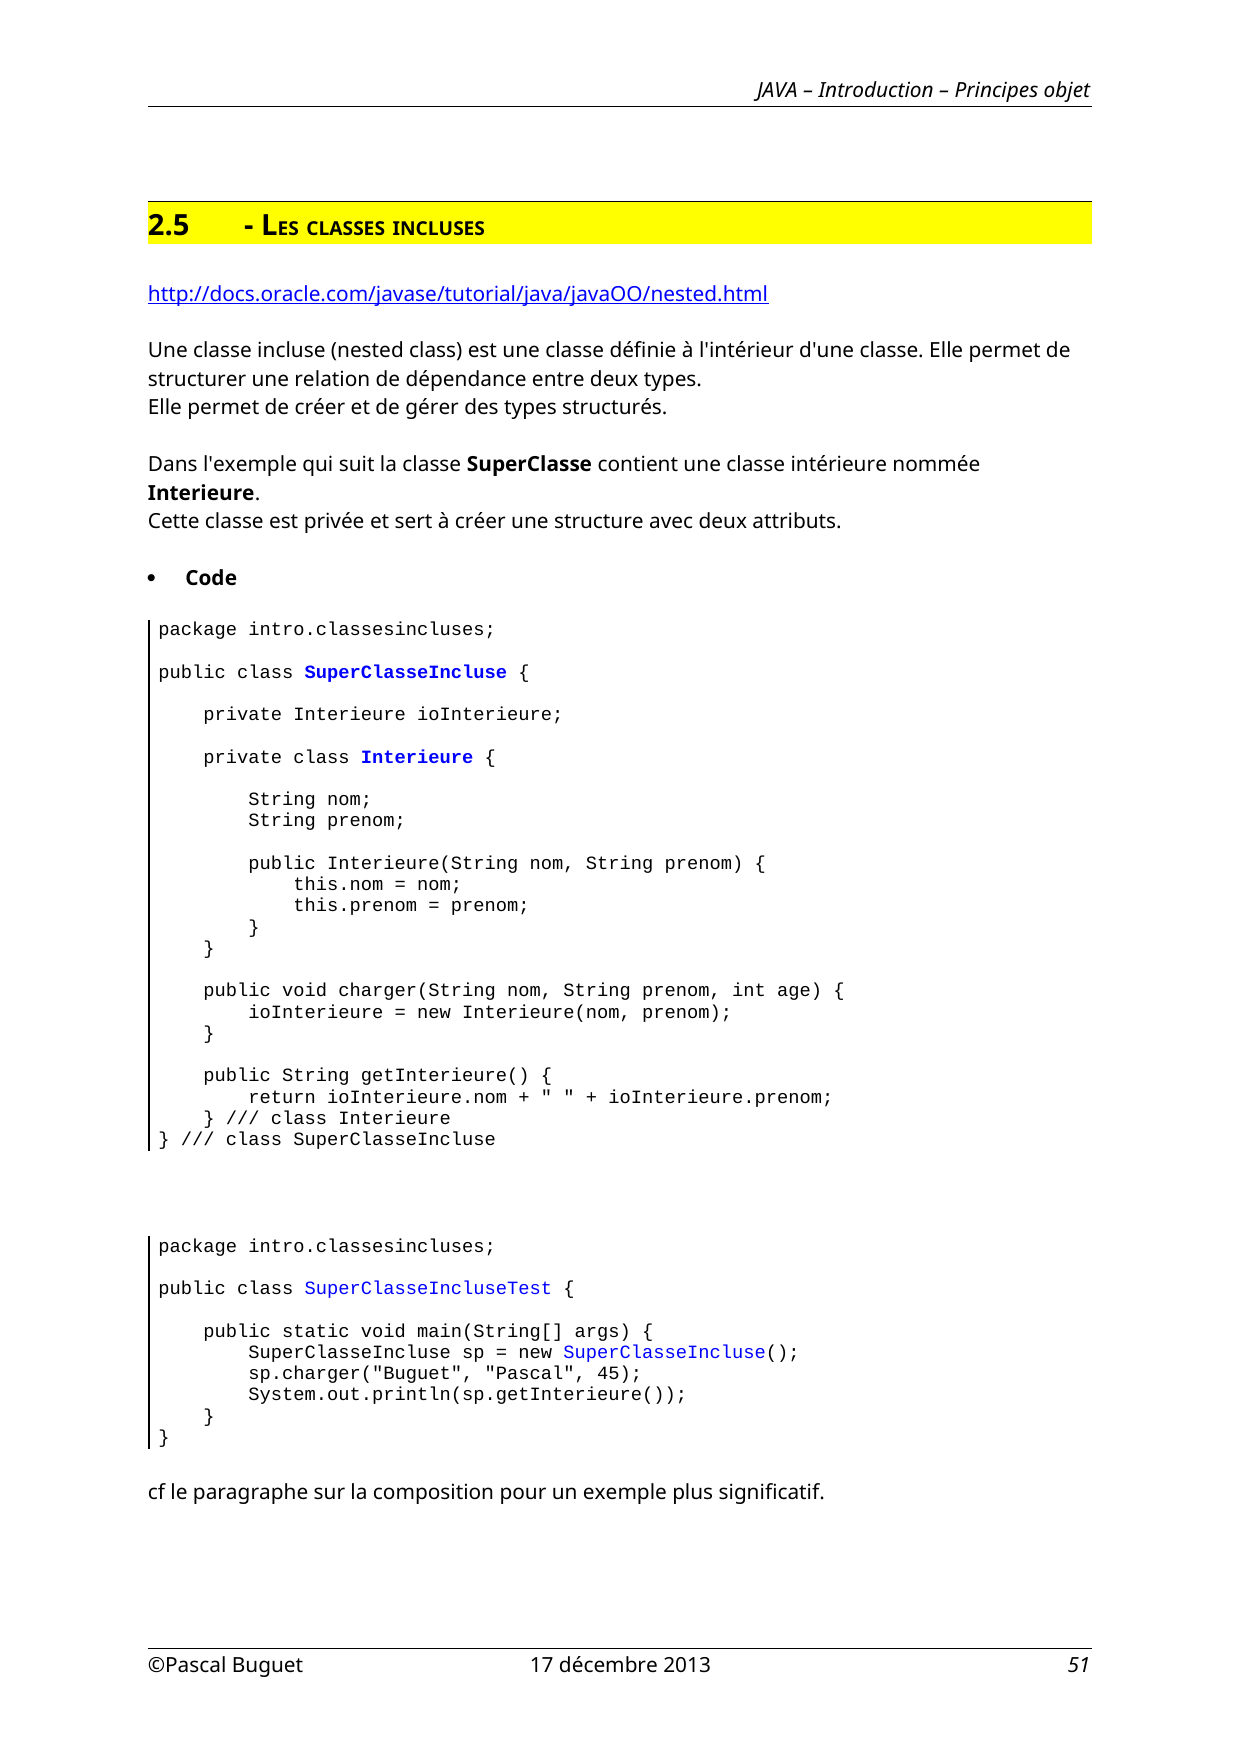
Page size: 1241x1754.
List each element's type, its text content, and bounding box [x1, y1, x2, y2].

text Elle permet de créer et de gérer des types structurés. [148, 392, 1092, 421]
text } /// class SuperClasseIncluse [150, 1130, 1092, 1151]
text public class SuperClasseIncluse { [150, 662, 1092, 684]
text Dans l'exemple qui suit la classe SuperClasse contient une classe intérieure nommée Interieure. [148, 449, 1092, 506]
text sp.charger("Buguet", "Pascal", 45); [150, 1364, 1092, 1385]
text } /// class Interieure [150, 1109, 1092, 1130]
text http://docs.oracle.com/javase/tutorial/java/javaOO/nested.html [148, 279, 1092, 307]
text } [150, 1024, 1092, 1045]
text String prenom; [150, 811, 1092, 832]
subtitle - Les classes incluses [148, 202, 1092, 244]
text } [150, 917, 1092, 939]
text SuperClasseIncluse sp = new SuperClasseIncluse(); [150, 1343, 1092, 1364]
text } [150, 1428, 1092, 1449]
text package intro.classesincluses; [150, 620, 1092, 641]
text cf le paragraphe sur la composition pour un exemple plus significatif. [148, 1477, 1092, 1506]
text public String getInterieure() { [150, 1066, 1092, 1087]
text this.nom = nom; [150, 875, 1092, 896]
text private class Interieure { [150, 747, 1092, 769]
text ioInterieure = new Interieure(nom, prenom); [150, 1002, 1092, 1024]
text return ioInterieure.nom + " " + ioInterieure.prenom; [150, 1087, 1092, 1109]
text public static void main(String[] args) { [150, 1321, 1092, 1343]
text public class SuperClasseIncluseTest { [150, 1279, 1092, 1300]
text Cette classe est privée et sert à créer une structure avec deux attributs. [148, 506, 1092, 534]
text public Interieure(String nom, String prenom) { [150, 854, 1092, 875]
text System.out.println(sp.getInterieure()); [150, 1385, 1092, 1406]
text private Interieure ioInterieure; [150, 705, 1092, 726]
text package intro.classesincluses; [150, 1236, 1092, 1258]
list Code [148, 563, 1092, 591]
text String nom; [150, 790, 1092, 811]
text Une classe incluse (nested class) est une classe définie à l'intérieur d'une classe. Elle permet de structurer une relation de dépendance entre deux types. [148, 336, 1092, 392]
text public void charger(String nom, String prenom, int age) { [150, 981, 1092, 1002]
text } [150, 1406, 1092, 1428]
text this.prenom = prenom; [150, 896, 1092, 917]
text } [150, 939, 1092, 960]
